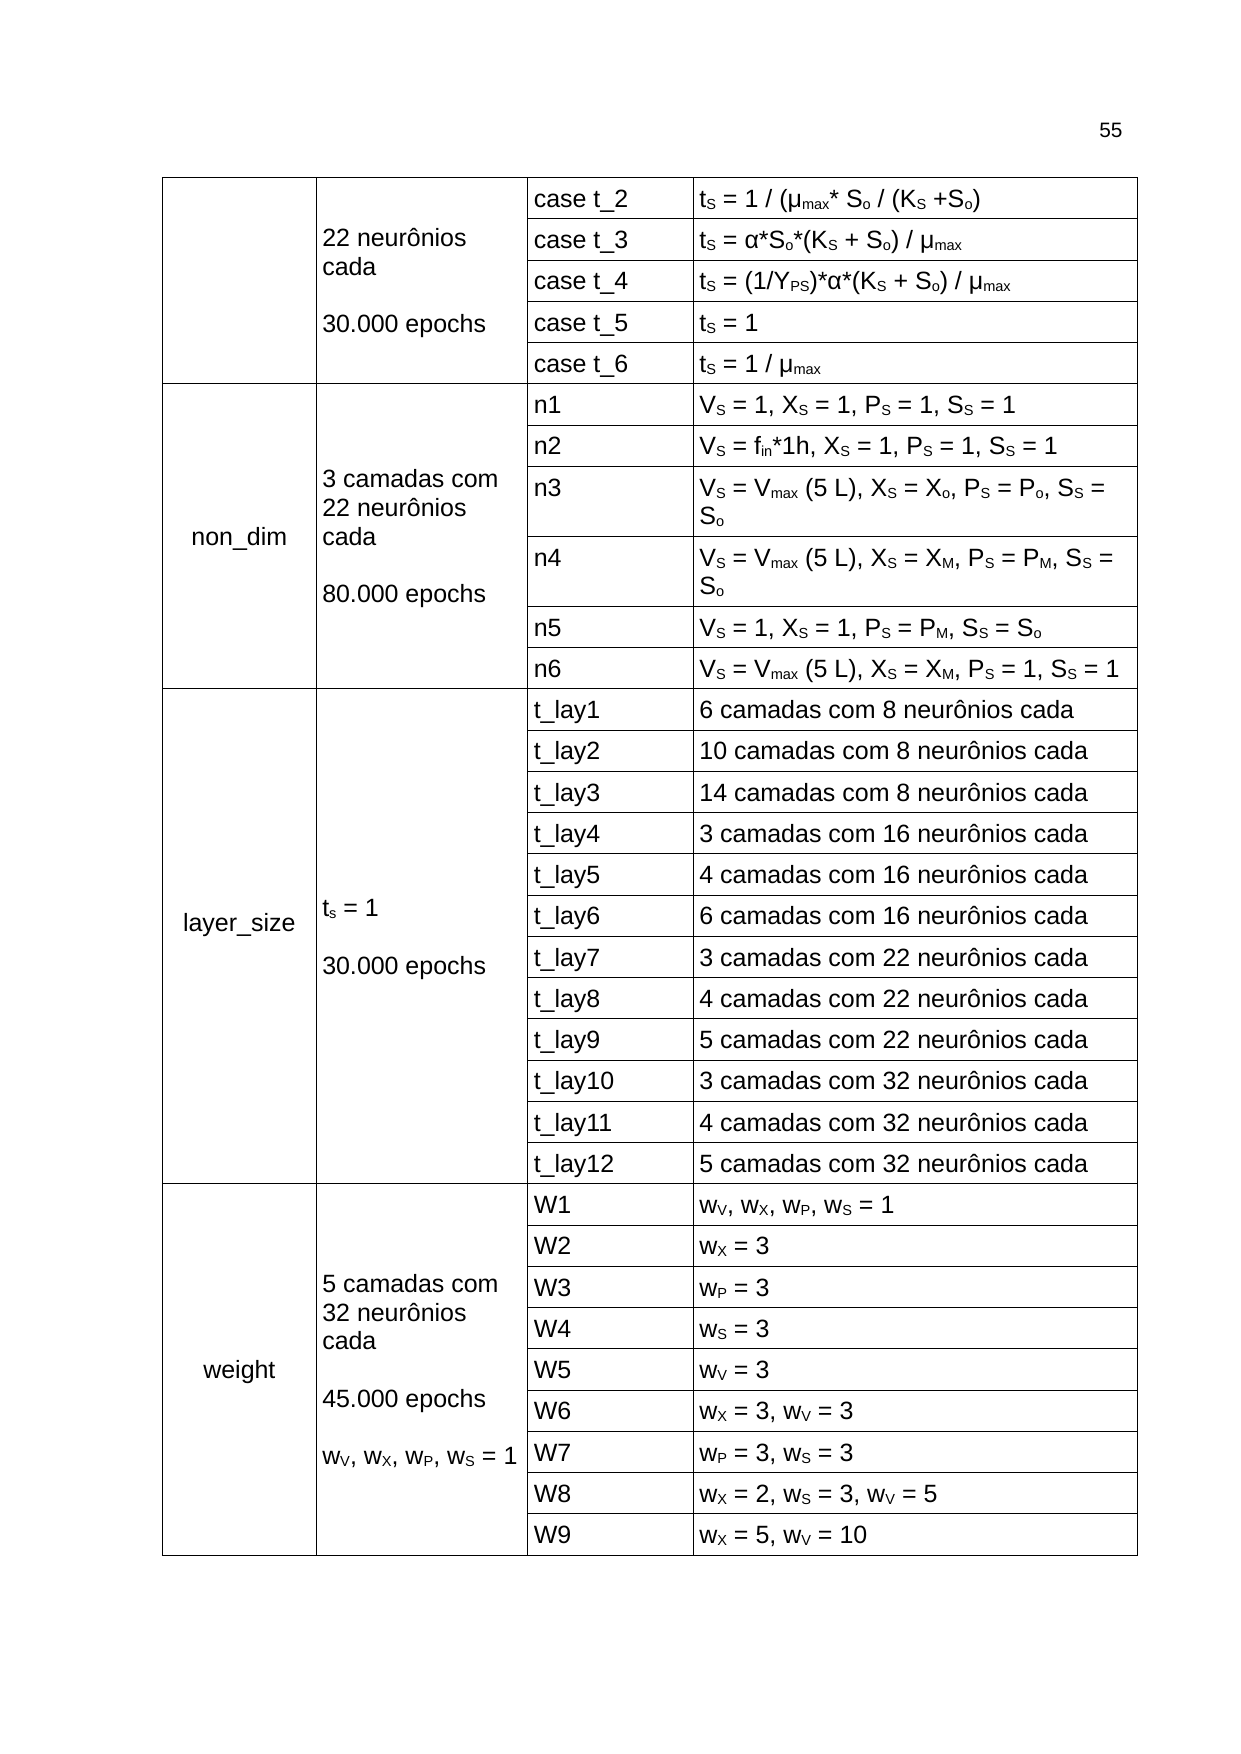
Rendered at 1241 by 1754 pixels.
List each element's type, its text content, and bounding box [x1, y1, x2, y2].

table_cell t_lay8 [528, 978, 693, 1018]
table_cell ts = 1 30.000 epochs [317, 689, 527, 1183]
table_cell wV = 3 [694, 1349, 1137, 1389]
table_cell W8 [528, 1473, 693, 1513]
table_cell n6 [528, 648, 693, 688]
table_cell t_lay3 [528, 772, 693, 812]
table_cell n3 [528, 467, 693, 536]
table_cell W5 [528, 1349, 693, 1389]
table_cell VS = 1, XS = 1, PS = 1, SS = 1 [694, 384, 1137, 424]
table_cell wS = 3 [694, 1308, 1137, 1348]
table_cell tS = (1/YPS)*α*(KS + So) / μmax [694, 261, 1137, 301]
table_cell n1 [528, 384, 693, 424]
table_cell W7 [528, 1432, 693, 1472]
table_cell tS = 1 [694, 302, 1137, 342]
table_cell 6 camadas com 8 neurônios cada [694, 689, 1137, 729]
table_cell weight [163, 1184, 316, 1554]
table_cell n4 [528, 537, 693, 606]
table_cell 5 camadas com 32 neurônios cada 45.000 epochs wV, wX, wP, wS = 1 [317, 1184, 527, 1554]
table_cell 4 camadas com 22 neurônios cada [694, 978, 1137, 1018]
table_cell t_lay11 [528, 1102, 693, 1142]
table_cell case t_3 [528, 219, 693, 259]
table_cell tS = 1 / μmax [694, 343, 1137, 383]
table_cell non_dim [163, 384, 316, 688]
table_cell case t_2 [528, 178, 693, 218]
table_cell wX = 3 [694, 1226, 1137, 1266]
table_cell case t_6 [528, 343, 693, 383]
table_cell W3 [528, 1267, 693, 1307]
table_cell 22 neurônios cada 30.000 epochs [317, 178, 527, 383]
table_cell VS = 1, XS = 1, PS = PM, SS = So [694, 607, 1137, 647]
table_cell 3 camadas com 32 neurônios cada [694, 1061, 1137, 1101]
table_cell t_lay9 [528, 1019, 693, 1059]
table_cell VS = Vmax (5 L), XS = XM, PS = 1, SS = 1 [694, 648, 1137, 688]
table_cell wX = 3, wV = 3 [694, 1391, 1137, 1431]
table_cell 3 camadas com 22 neurônios cada 80.000 epochs [317, 384, 527, 688]
table_cell wX = 2, wS = 3, wV = 5 [694, 1473, 1137, 1513]
table_cell VS = fin*1h, XS = 1, PS = 1, SS = 1 [694, 426, 1137, 466]
table_cell case t_4 [528, 261, 693, 301]
table_cell t_lay10 [528, 1061, 693, 1101]
table_cell VS = Vmax (5 L), XS = XM, PS = PM, SS = So [694, 537, 1137, 606]
table_cell t_lay12 [528, 1143, 693, 1183]
table_cell case t_5 [528, 302, 693, 342]
table_cell n5 [528, 607, 693, 647]
table_cell t_lay2 [528, 731, 693, 771]
table_cell t_lay7 [528, 937, 693, 977]
table_cell VS = Vmax (5 L), XS = Xo, PS = Po, SS = So [694, 467, 1137, 536]
table_cell tS = 1 / (μmax* So / (KS +So) [694, 178, 1137, 218]
table_cell W1 [528, 1184, 693, 1224]
table_cell W6 [528, 1391, 693, 1431]
table_cell 5 camadas com 32 neurônios cada [694, 1143, 1137, 1183]
table_cell tS = α*So*(KS + So) / μmax [694, 219, 1137, 259]
table_cell t_lay6 [528, 896, 693, 936]
table_cell n2 [528, 426, 693, 466]
table_cell wV, wX, wP, wS = 1 [694, 1184, 1137, 1224]
table_cell 10 camadas com 8 neurônios cada [694, 731, 1137, 771]
table_cell W2 [528, 1226, 693, 1266]
table_cell t_lay1 [528, 689, 693, 729]
table_cell W4 [528, 1308, 693, 1348]
table_cell wP = 3 [694, 1267, 1137, 1307]
table_cell 5 camadas com 22 neurônios cada [694, 1019, 1137, 1059]
table_cell t_lay5 [528, 854, 693, 894]
table_cell 3 camadas com 16 neurônios cada [694, 813, 1137, 853]
table_cell 4 camadas com 16 neurônios cada [694, 854, 1137, 894]
table_cell W9 [528, 1514, 693, 1554]
table_cell 3 camadas com 22 neurônios cada [694, 937, 1137, 977]
table_cell [163, 178, 316, 383]
table_cell 14 camadas com 8 neurônios cada [694, 772, 1137, 812]
table_cell 4 camadas com 32 neurônios cada [694, 1102, 1137, 1142]
table_cell 6 camadas com 16 neurônios cada [694, 896, 1137, 936]
table_cell layer_size [163, 689, 316, 1183]
table_cell wP = 3, wS = 3 [694, 1432, 1137, 1472]
table_cell wX = 5, wV = 10 [694, 1514, 1137, 1554]
table_cell t_lay4 [528, 813, 693, 853]
